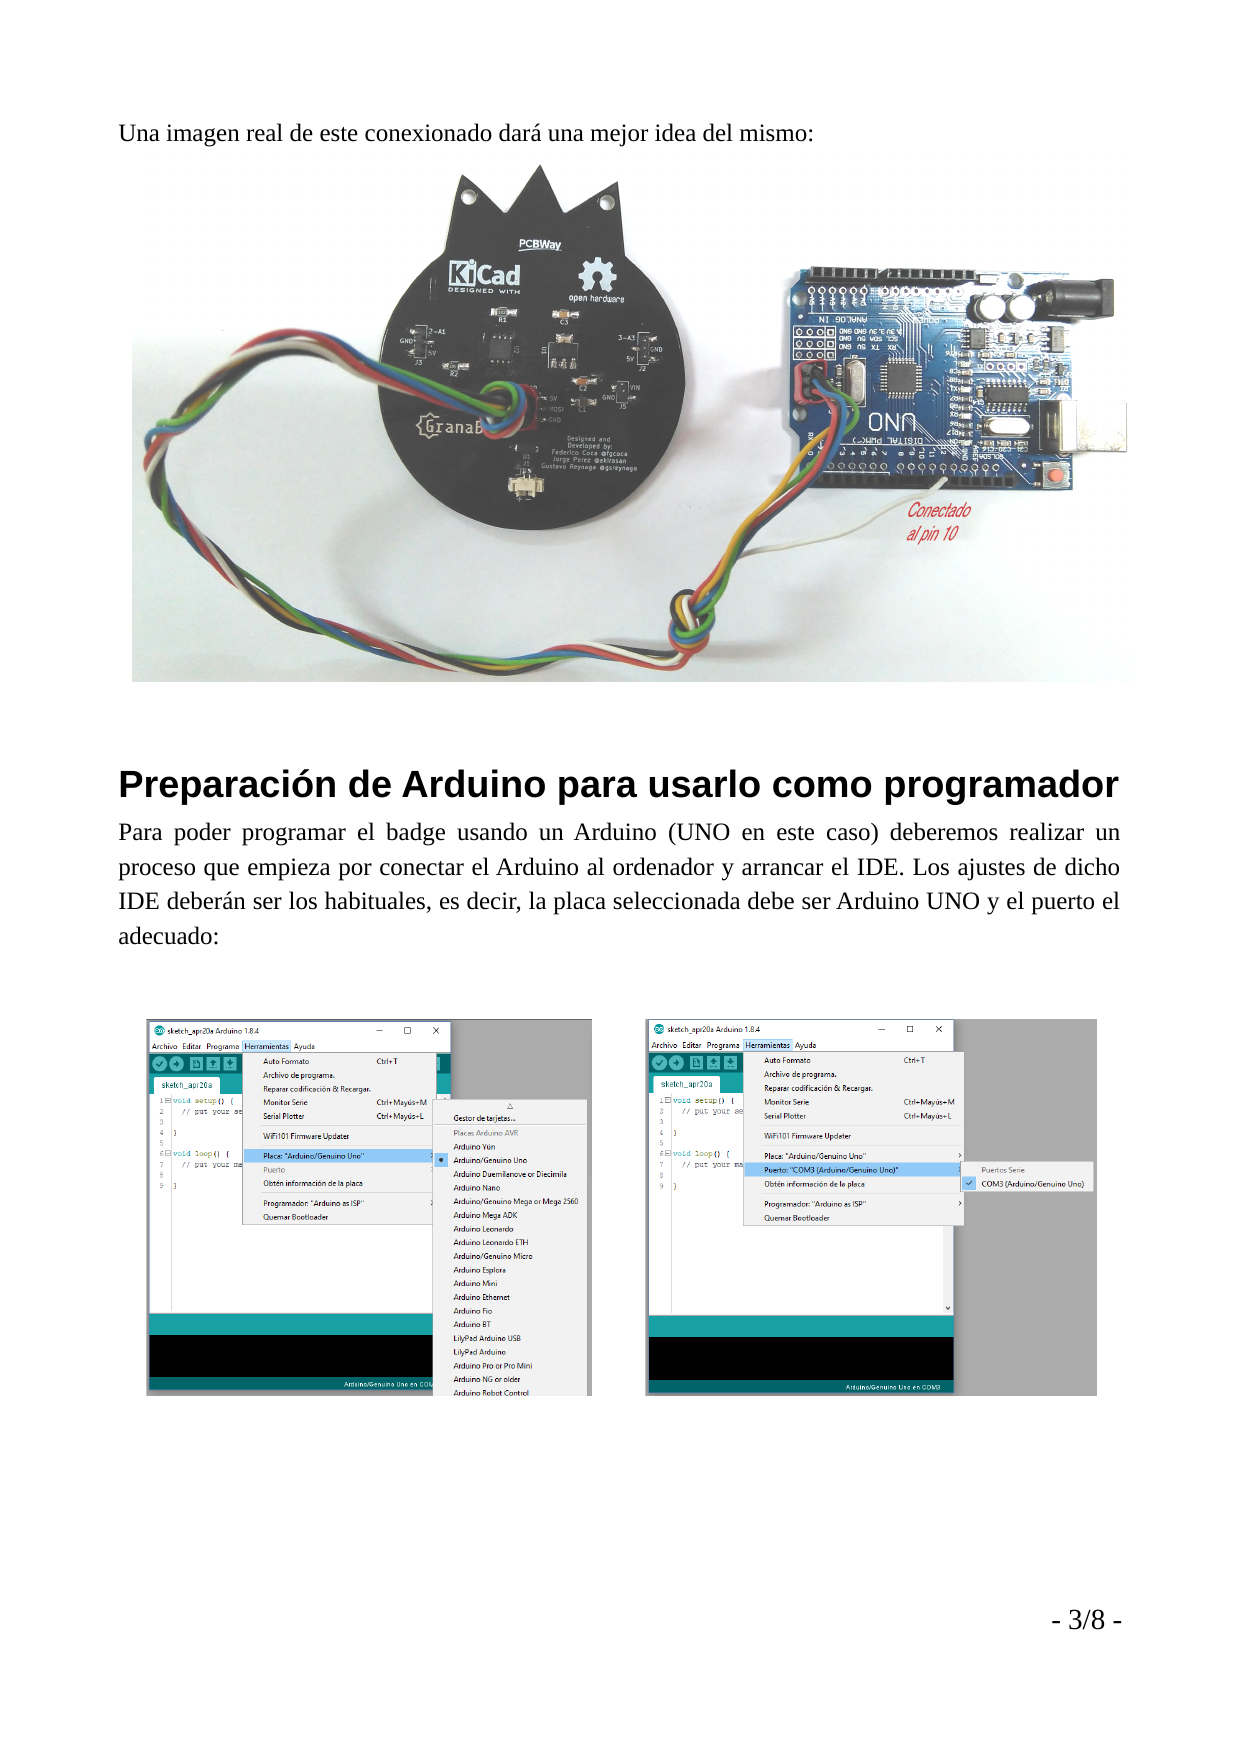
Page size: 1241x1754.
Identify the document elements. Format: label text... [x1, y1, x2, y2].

text Una imagen real de este conexionado dará una mejor idea del mismo: [118, 118, 1122, 147]
text Para poder programar el badge usando un Arduino (UNO en este caso) deberemos realizar un proceso que empieza por conectar el Arduino al ordenador y arrancar el IDE. Los ajustes de dicho IDE deberán ser los habituales, es decir, la placa seleccionada debe ser Arduino UNO y el puerto el adecuado: [118, 817, 1122, 950]
table_header [592, 1019, 620, 1396]
table_header [118, 1019, 146, 1396]
picture [645, 1019, 1097, 1396]
table_header [620, 1019, 645, 1396]
table_header [1097, 1019, 1122, 1396]
subtitle Preparación de Arduino para usarlo como programador [118, 761, 1122, 805]
picture [146, 1019, 592, 1396]
